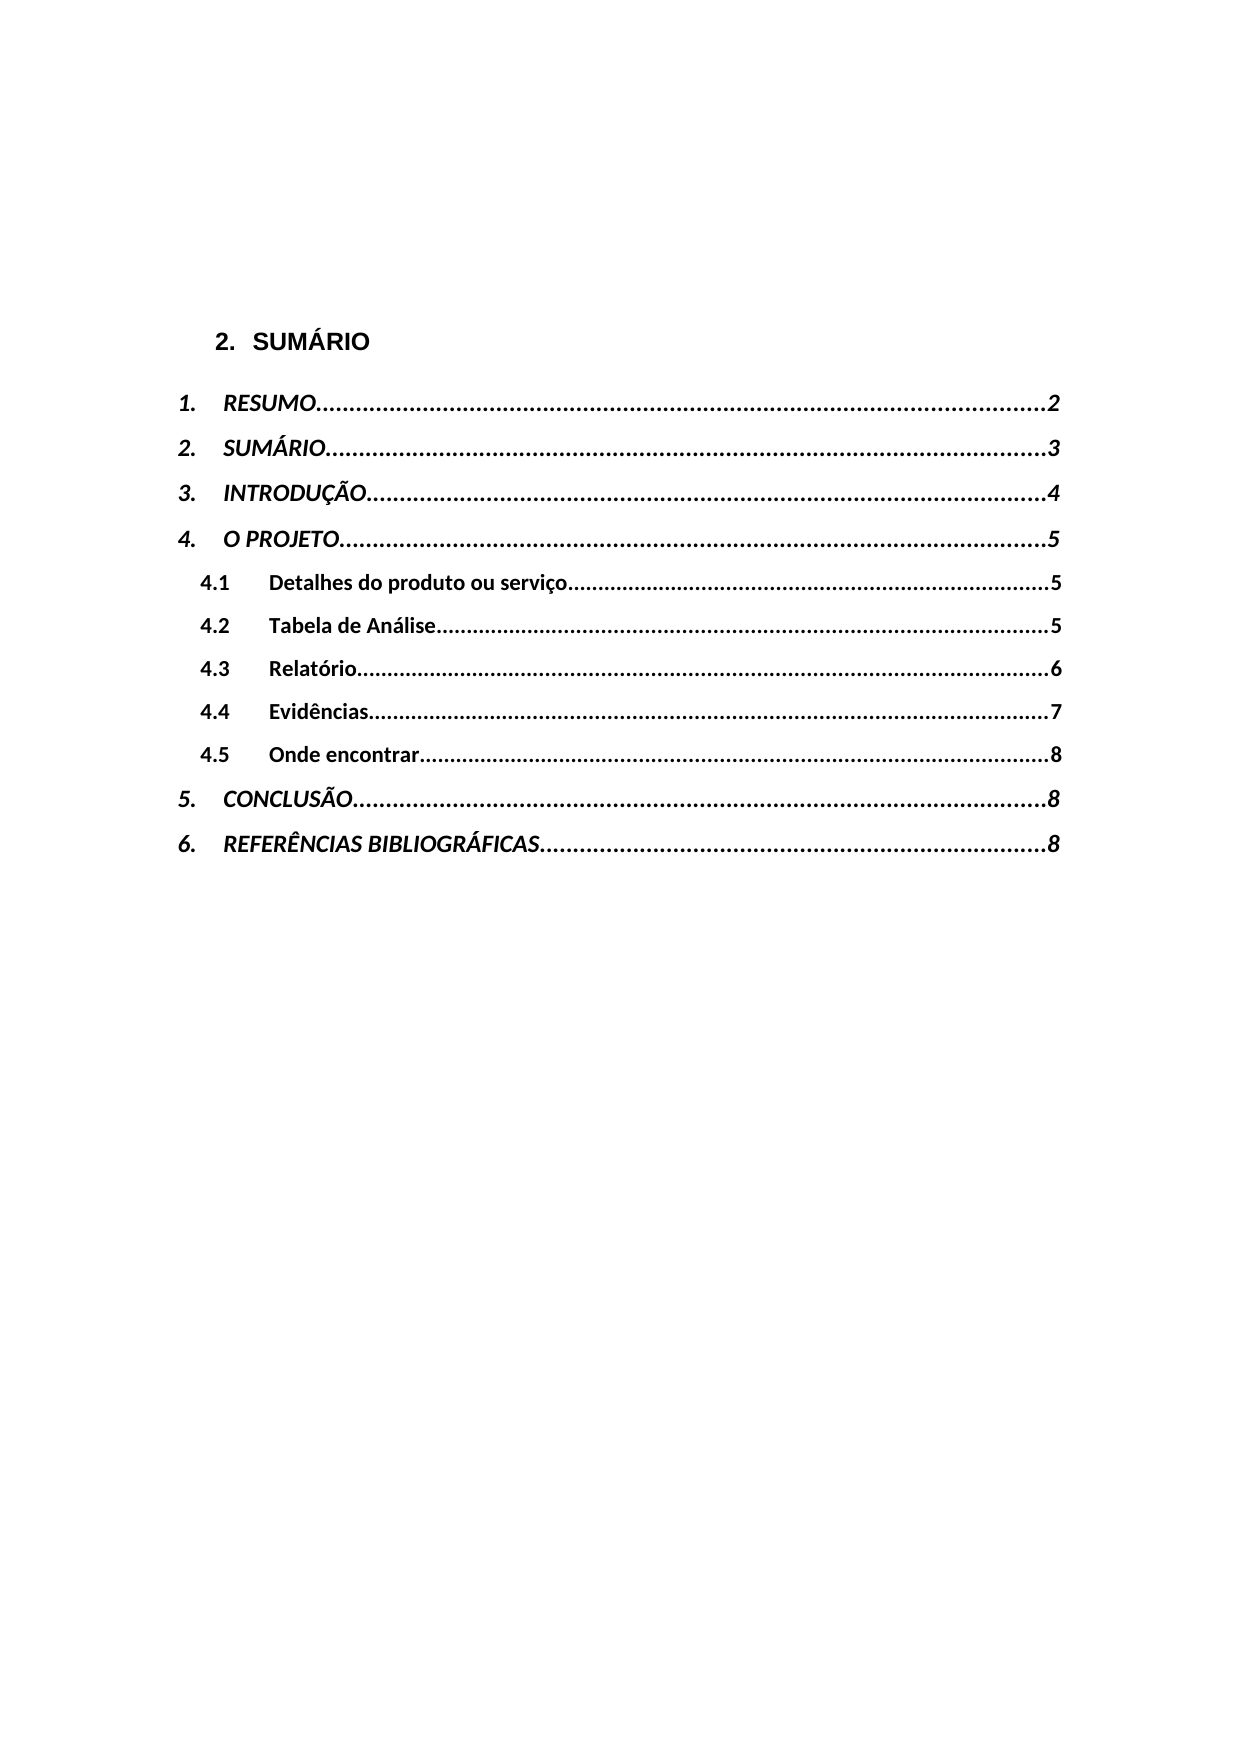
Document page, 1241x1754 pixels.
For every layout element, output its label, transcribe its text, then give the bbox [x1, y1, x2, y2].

text 4.5 Onde encontrar 8 [200, 740, 1063, 768]
text 3. INTRODUÇÃO 4 [177, 478, 1063, 508]
text 4. O PROJETO 5 [177, 523, 1063, 553]
text 4.1 Detalhes do produto ou serviço 5 [200, 568, 1063, 596]
text 4.3 Relatório 6 [200, 654, 1063, 682]
text 6. REFERÊNCIAS BIBLIOGRÁFICAS 8 [177, 828, 1063, 859]
text 1. RESUMO 2 [177, 387, 1063, 417]
text 5. CONCLUSÃO 8 [177, 783, 1063, 813]
text 4.2 Tabela de Análise 5 [200, 611, 1063, 639]
text 2. SUMÁRIO 3 [177, 432, 1063, 463]
subtitle SUMÁRIO [215, 327, 1063, 356]
text 4.4 Evidências 7 [200, 697, 1063, 725]
